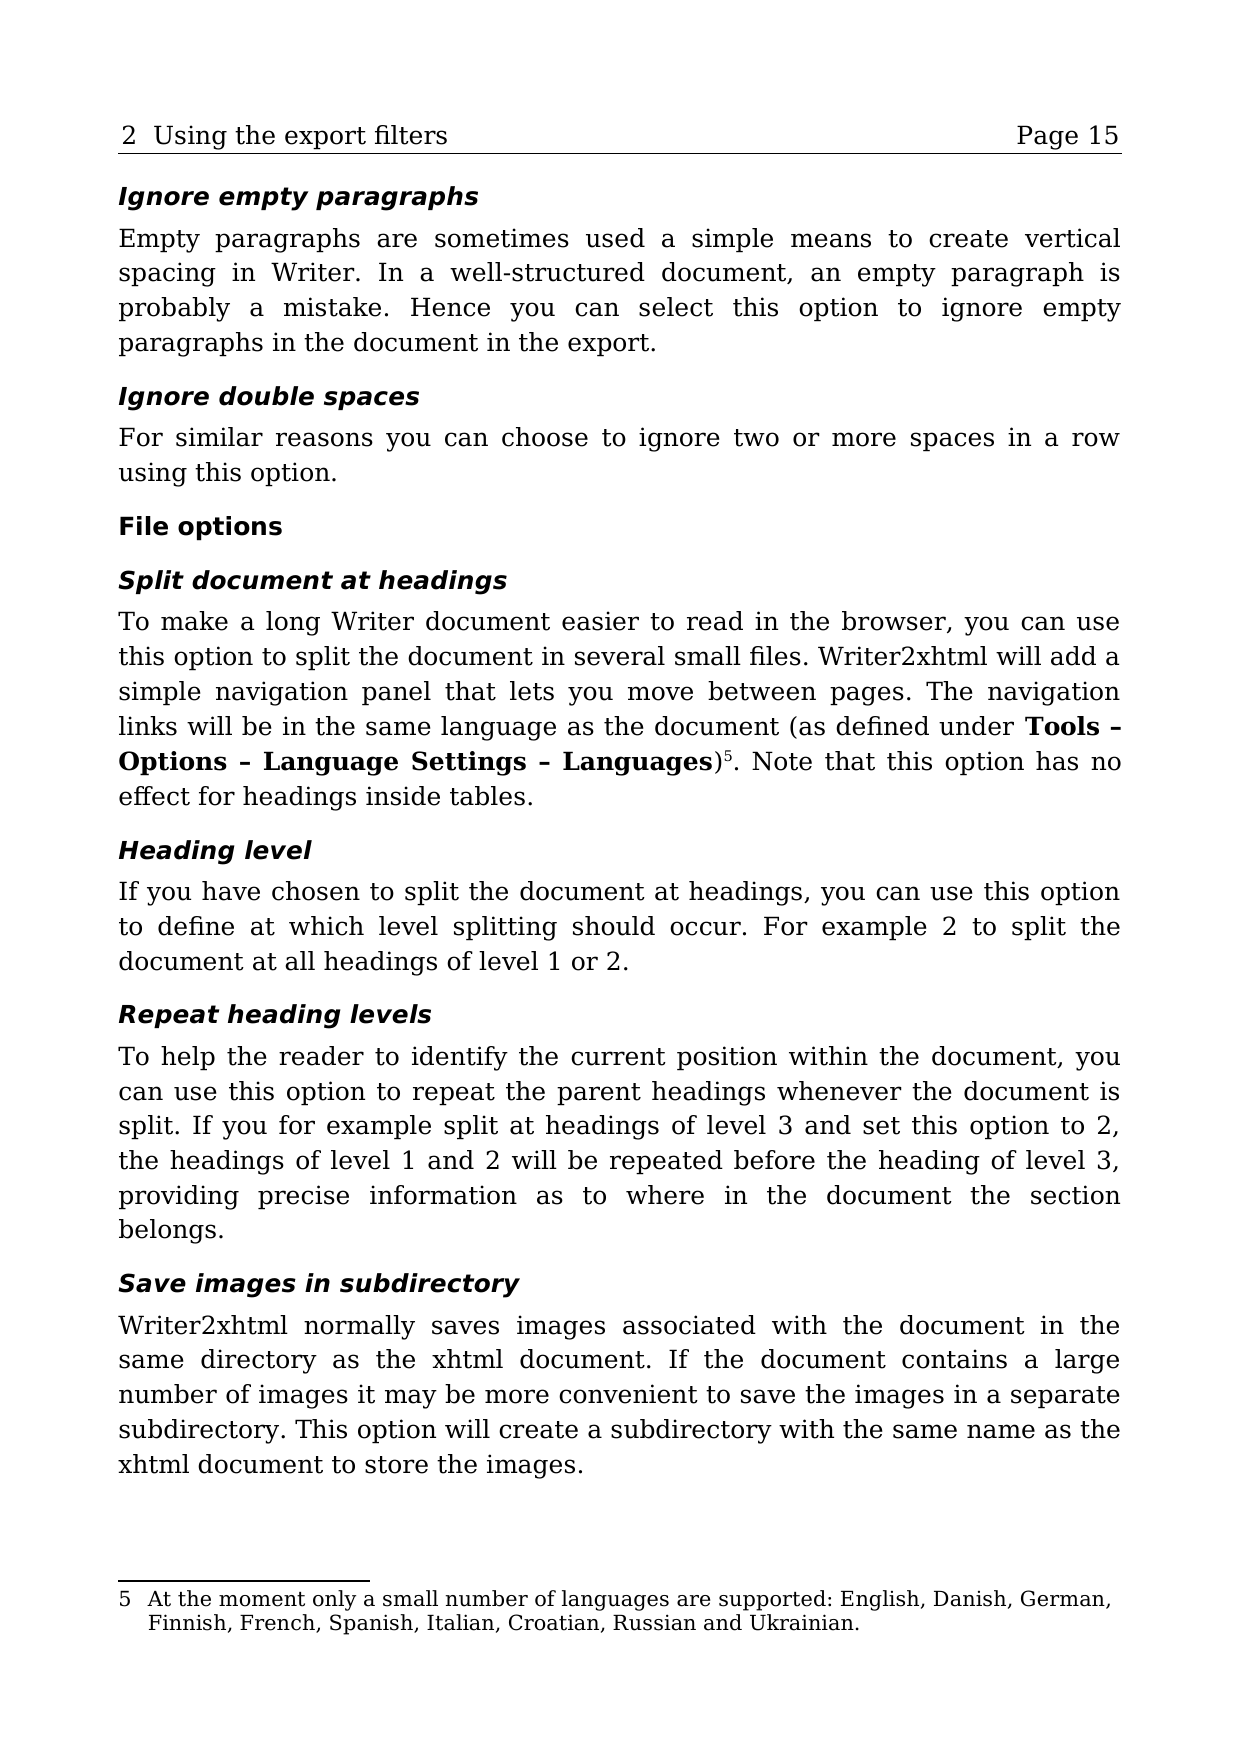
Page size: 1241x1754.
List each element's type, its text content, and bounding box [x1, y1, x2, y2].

text Writer2xhtml normally saves images associated with the document in the same directory as the xhtml document. If the document contains a large number of images it may be more convenient to save the images in a separate subdirectory. This option will create a subdirectory with the same name as the xhtml document to store the images. [118, 1311, 1122, 1479]
text To help the reader to identify the current position within the document, you can use this option to repeat the parent headings whenever the document is split. If you for example split at headings of level 3 and set this option to 2, the headings of level 1 and 2 will be repeated before the heading of level 3, providing precise information as to where in the document the section belongs. [118, 1042, 1122, 1245]
text Empty paragraphs are sometimes used a simple means to create vertical spacing in Writer. In a well-structured document, an empty paragraph is probably a mistake. Hence you can select this option to ignore empty paragraphs in the document in the export. [118, 224, 1122, 357]
subtitle Split document at headings [118, 566, 1122, 595]
subtitle File options [118, 512, 1122, 541]
subtitle Repeat heading levels [118, 1001, 1122, 1030]
text For similar reasons you can choose to ignore two or more spaces in a row using this option. [118, 423, 1122, 487]
subtitle Heading level [118, 836, 1122, 865]
subtitle Save images in subdirectory [118, 1270, 1122, 1299]
text If you have chosen to split the document at headings, you can use this option to define at which level splitting should occur. For example 2 to split the document at all headings of level 1 or 2. [118, 878, 1122, 976]
text At the moment only a small number of languages are supported: English, Danish, German, Finnish, French, Spanish, Italian, Croatian, Russian and Ukrainian. [118, 1587, 1122, 1636]
subtitle Ignore double spaces [118, 382, 1122, 411]
text To make a long Writer document easier to read in the browser, you can use this option to split the document in several small files. Writer2xhtml will add a simple navigation panel that lets you move between pages. The navigation links will be in the same language as the document (as defined under Tools – Options – Language Settings – Languages). Note that this option has no effect for headings inside tables. [118, 607, 1122, 811]
subtitle Ignore empty paragraphs [118, 182, 1122, 211]
